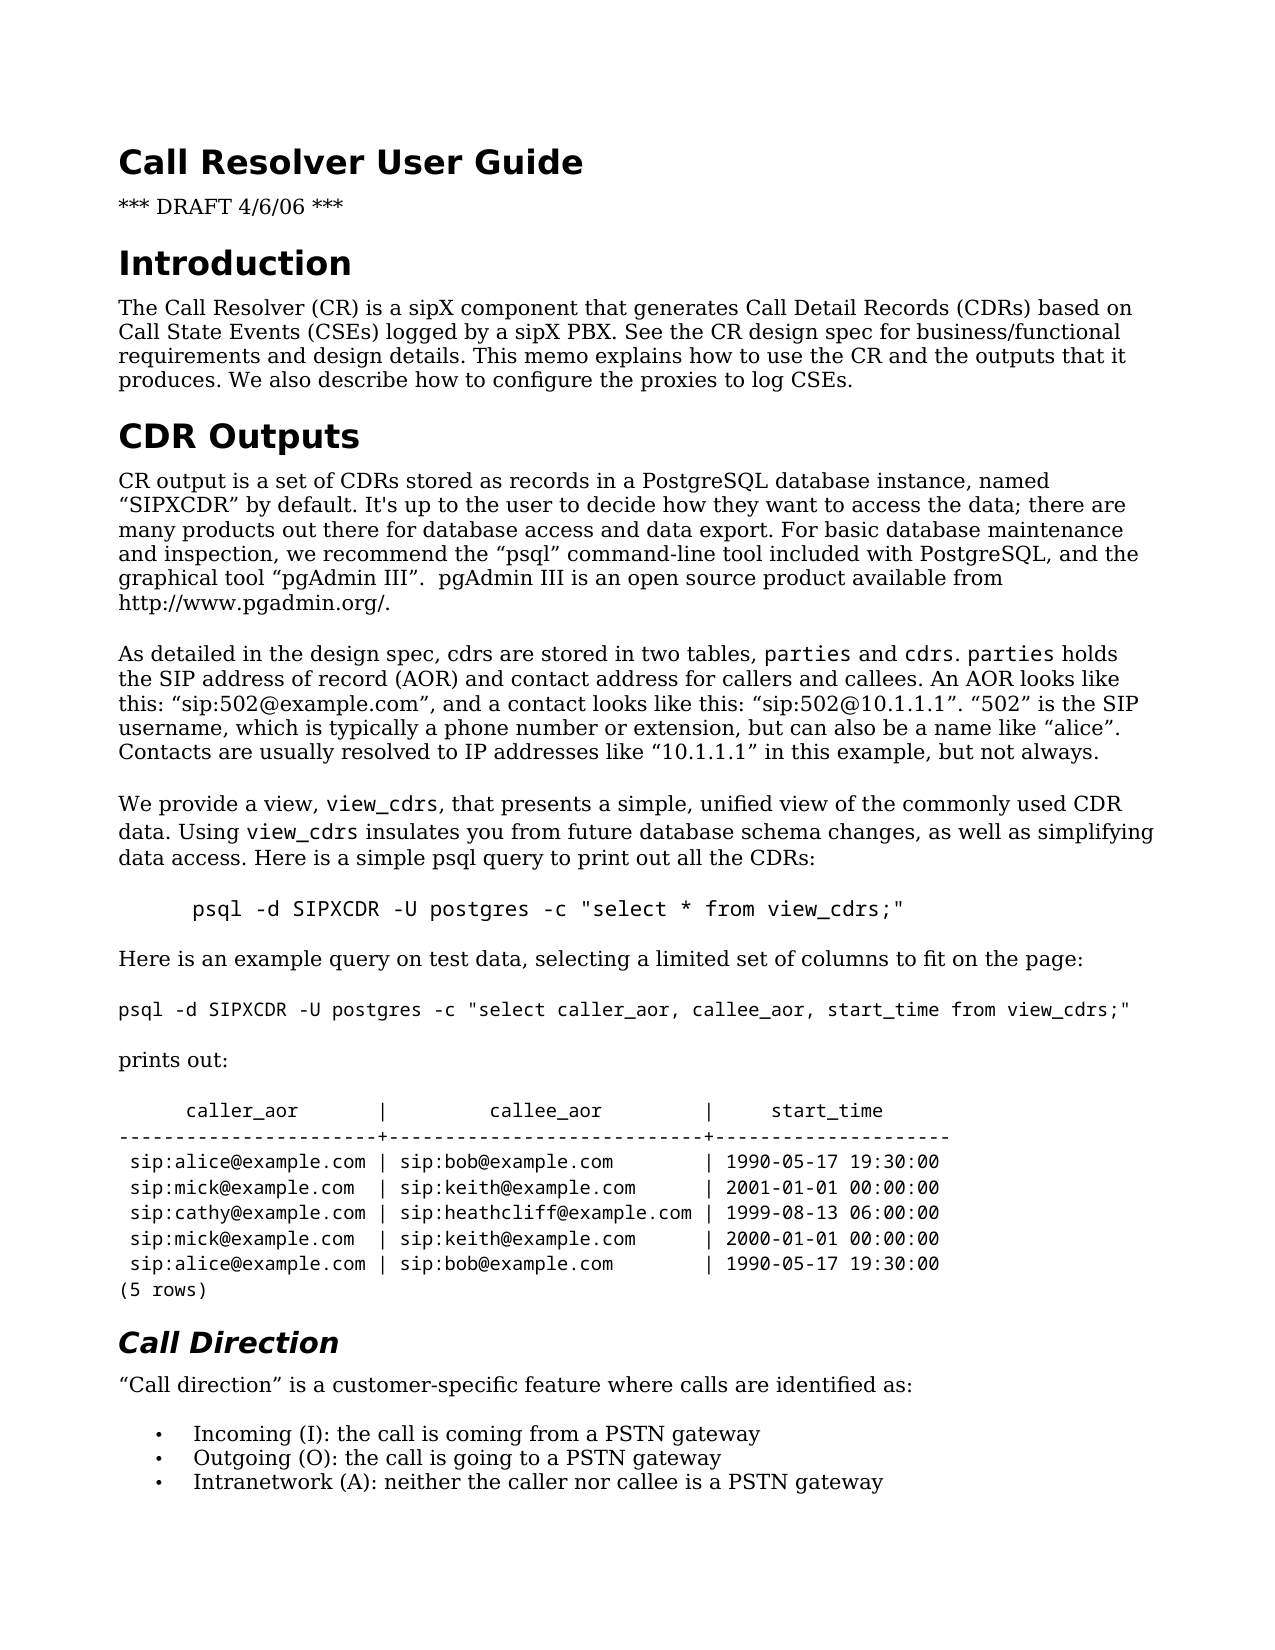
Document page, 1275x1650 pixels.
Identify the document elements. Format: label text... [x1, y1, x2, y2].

text sip:cathy@example.com | sip:heathcliff@example.com | 1999-08-13 06:00:00 [118, 1200, 1157, 1225]
subtitle Introduction [118, 244, 1157, 283]
text (5 rows) [118, 1276, 1157, 1302]
text sip:mick@example.com | sip:keith@example.com | 2001-01-01 00:00:00 [118, 1174, 1157, 1200]
text As detailed in the design spec, cdrs are stored in two tables, parties and cdrs. parties holds the SIP address of record (AOR) and contact address for callers and callees. An AOR looks like this: “sip:502@example.com”, and a contact looks like this: “sip:502@10.1.1.1”. “502” is the SIP username, which is typically a phone number or extension, but can also be a name like “alice”. Contacts are usually resolved to IP addresses like “10.1.1.1” in this example, but not always. [118, 639, 1157, 764]
text psql -d SIPXCDR -U postgres -c "select * from view_cdrs;" [192, 894, 1157, 923]
subtitle Call Direction [118, 1327, 1157, 1361]
text prints out: [118, 1048, 1157, 1072]
text caller_aor | callee_aor | start_time [118, 1098, 1157, 1123]
subtitle CDR Outputs [118, 418, 1157, 457]
text *** DRAFT 4/6/06 *** [118, 195, 1157, 219]
subtitle Call Resolver User Guide [118, 143, 1157, 182]
text sip:alice@example.com | sip:bob@example.com | 1990-05-17 19:30:00 [118, 1149, 1157, 1174]
text We provide a view, view_cdrs, that presents a simple, unified view of the commonly used CDR data. Using view_cdrs insulates you from future database schema changes, as well as simplifying data access. Here is a simple psql query to print out all the CDRs: [118, 789, 1157, 870]
text sip:alice@example.com | sip:bob@example.com | 1990-05-17 19:30:00 [118, 1251, 1157, 1276]
text Here is an example query on test data, selecting a limited set of columns to fit on the page: [118, 947, 1157, 971]
text psql -d SIPXCDR -U postgres -c "select caller_aor, callee_aor, start_time from view_cdrs;" [118, 997, 1157, 1022]
text -----------------------+----------------------------+--------------------- [118, 1123, 1157, 1149]
text “Call direction” is a customer-specific feature where calls are identified as: [118, 1373, 1157, 1397]
list Intranetwork (A): neither the caller nor callee is a PSTN gateway [156, 1470, 1157, 1494]
text CR output is a set of CDRs stored as records in a PostgreSQL database instance, named “SIPXCDR” by default. It's up to the user to decide how they want to access the data; there are many products out there for database access and data export. For basic database maintenance and inspection, we recommend the “psql” command-line tool included with PostgreSQL, and the graphical tool “pgAdmin III”. pgAdmin III is an open source product available from http://www.pgadmin.org/. [118, 469, 1157, 615]
text sip:mick@example.com | sip:keith@example.com | 2000-01-01 00:00:00 [118, 1225, 1157, 1251]
list Incoming (I): the call is coming from a PSTN gateway [156, 1422, 1157, 1446]
list Outgoing (O): the call is going to a PSTN gateway [156, 1446, 1157, 1470]
text The Call Resolver (CR) is a sipX component that generates Call Detail Records (CDRs) based on Call State Events (CSEs) logged by a sipX PBX. See the CR design spec for business/functional requirements and design details. This memo explains how to use the CR and the outputs that it produces. We also describe how to configure the proxies to log CSEs. [118, 296, 1157, 393]
